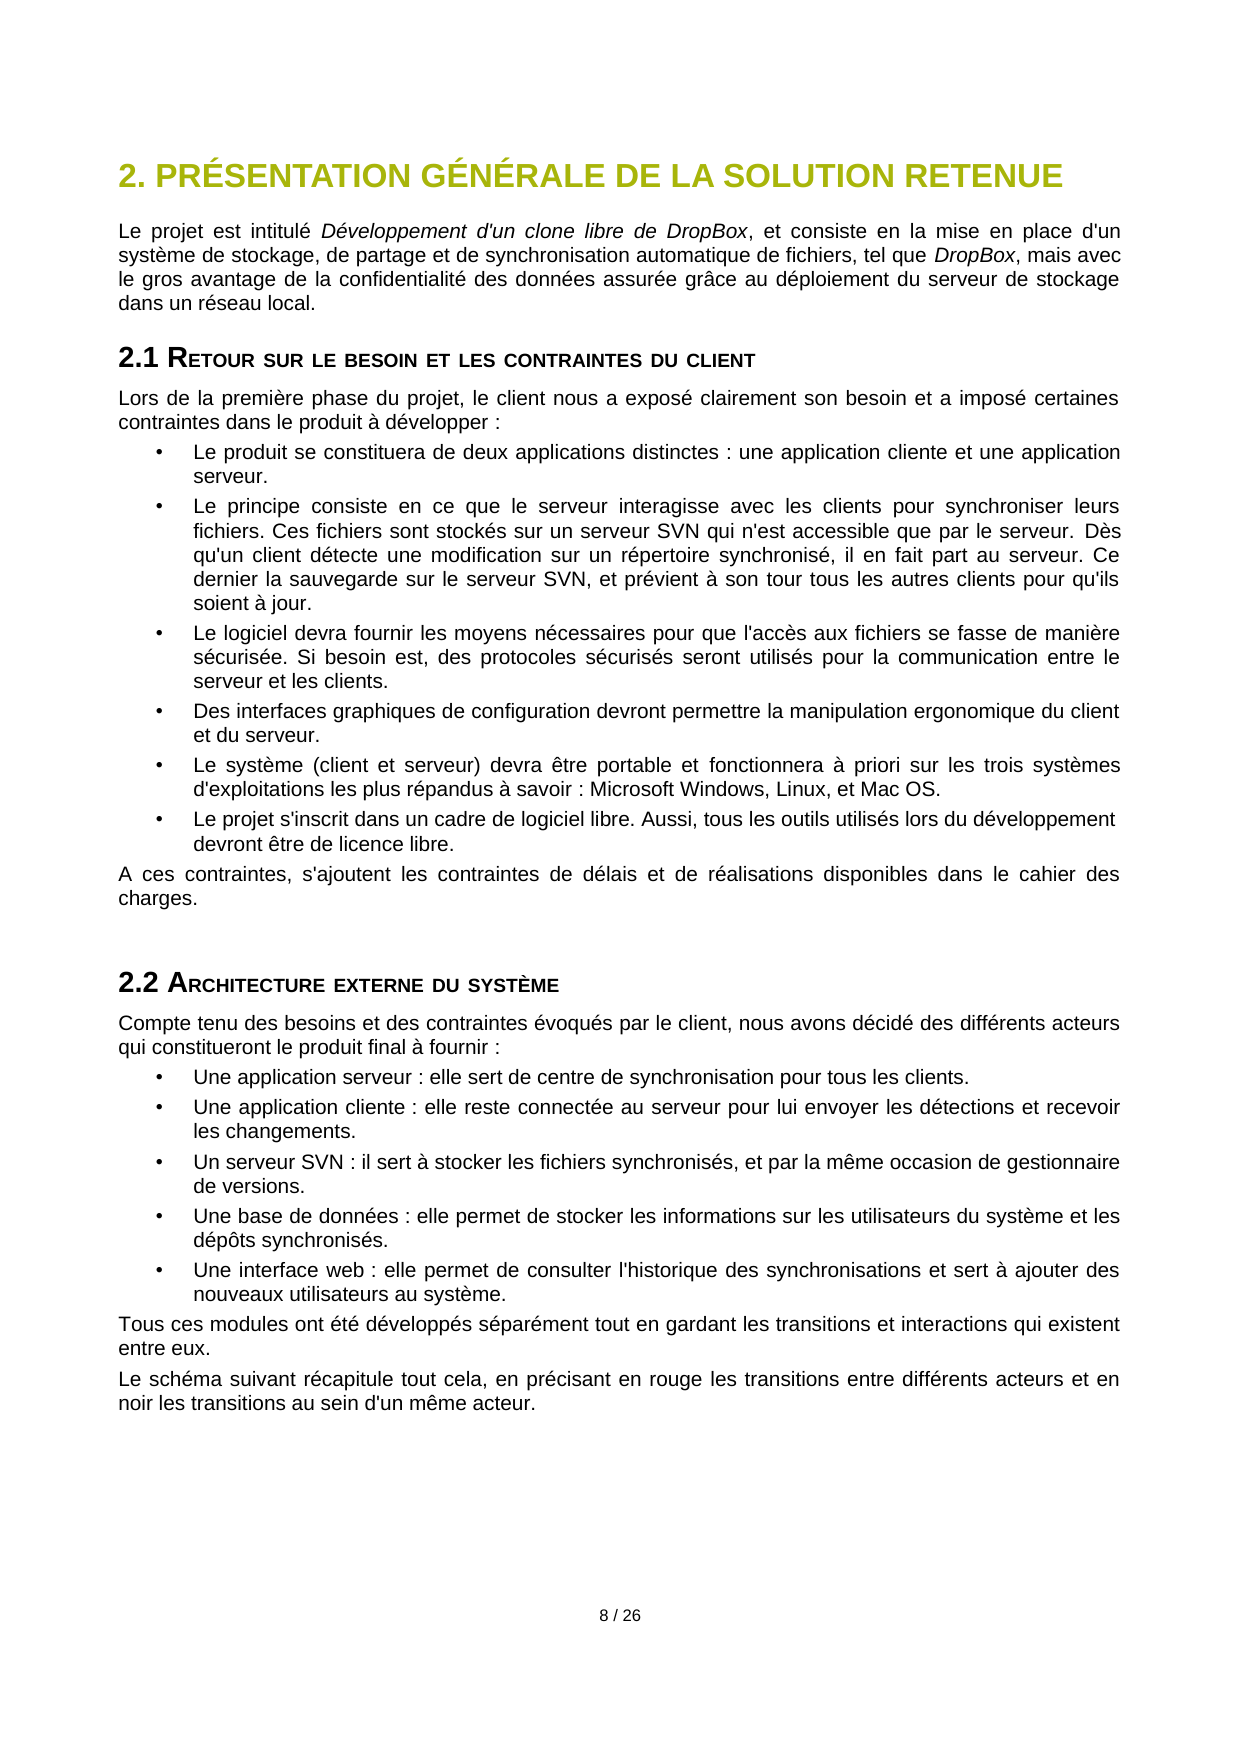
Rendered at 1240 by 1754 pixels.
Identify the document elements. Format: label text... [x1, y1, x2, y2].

text A ces contraintes, s'ajoutent les contraintes de délais et de réalisations disponibles dans le cahier des charges. [118, 862, 1121, 909]
text Le projet est intitulé Développement d'un clone libre de DropBox, et consiste en la mise en place d'un système de stockage, de partage et de synchronisation automatique de fichiers, tel que DropBox, mais avec le gros avantage de la confidentialité des données assurée grâce au déploiement du serveur de stockage dans un réseau local. [118, 219, 1121, 315]
list Une interface web : elle permet de consulter l'historique des synchronisations et sert à ajouter des nouveaux utilisateurs au système. [156, 1258, 1121, 1306]
text Lors de la première phase du projet, le client nous a exposé clairement son besoin et a imposé certaines contraintes dans le produit à développer : [118, 386, 1121, 434]
list Un serveur SVN : il sert à stocker les fichiers synchronisés, et par la même occasion de gestionnaire de versions. [156, 1149, 1121, 1197]
list Des interfaces graphiques de configuration devront permettre la manipulation ergonomique du client et du serveur. [156, 699, 1121, 747]
text Compte tenu des besoins et des contraintes évoqués par le client, nous avons décidé des différents acteurs qui constitueront le produit final à fournir : [118, 1011, 1121, 1059]
list Une base de données : elle permet de stocker les informations sur les utilisateurs du système et les dépôts synchronisés. [156, 1204, 1121, 1252]
subtitle Retour sur le besoin et les contraintes du client [118, 340, 1121, 373]
text Le schéma suivant récapitule tout cela, en précisant en rouge les transitions entre différents acteurs et en noir les transitions au sein d'un même acteur. [118, 1366, 1121, 1414]
list Le système (client et serveur) devra être portable et fonctionnera à priori sur les trois systèmes d'exploitations les plus répandus à savoir : Microsoft Windows, Linux, et Mac OS. [156, 753, 1121, 801]
list Une application cliente : elle reste connectée au serveur pour lui envoyer les détections et recevoir les changements. [156, 1095, 1121, 1143]
text Tous ces modules ont été développés séparément tout en gardant les transitions et interactions qui existent entre eux. [118, 1312, 1121, 1360]
list Une application serveur : elle sert de centre de synchronisation pour tous les clients. [156, 1065, 1121, 1089]
list Le principe consiste en ce que le serveur interagisse avec les clients pour synchroniser leurs fichiers. Ces fichiers sont stockés sur un serveur SVN qui n'est accessible que par le serveur. Dès qu'un client détecte une modification sur un répertoire synchronisé, il en fait part au serveur. Ce dernier la sauvegarde sur le serveur SVN, et prévient à son tour tous les autres clients pour qu'ils soient à jour. [156, 494, 1121, 614]
list Le projet s'inscrit dans un cadre de logiciel libre. Aussi, tous les outils utilisés lors du développement devront être de licence libre. [156, 807, 1121, 855]
subtitle Présentation générale de la solution retenue [118, 156, 1121, 194]
list Le produit se constituera de deux applications distinctes : une application cliente et une application serveur. [156, 440, 1121, 488]
list Le logiciel devra fournir les moyens nécessaires pour que l'accès aux fichiers se fasse de manière sécurisée. Si besoin est, des protocoles sécurisés seront utilisés pour la communication entre le serveur et les clients. [156, 621, 1121, 692]
subtitle Architecture externe du système [118, 965, 1121, 998]
